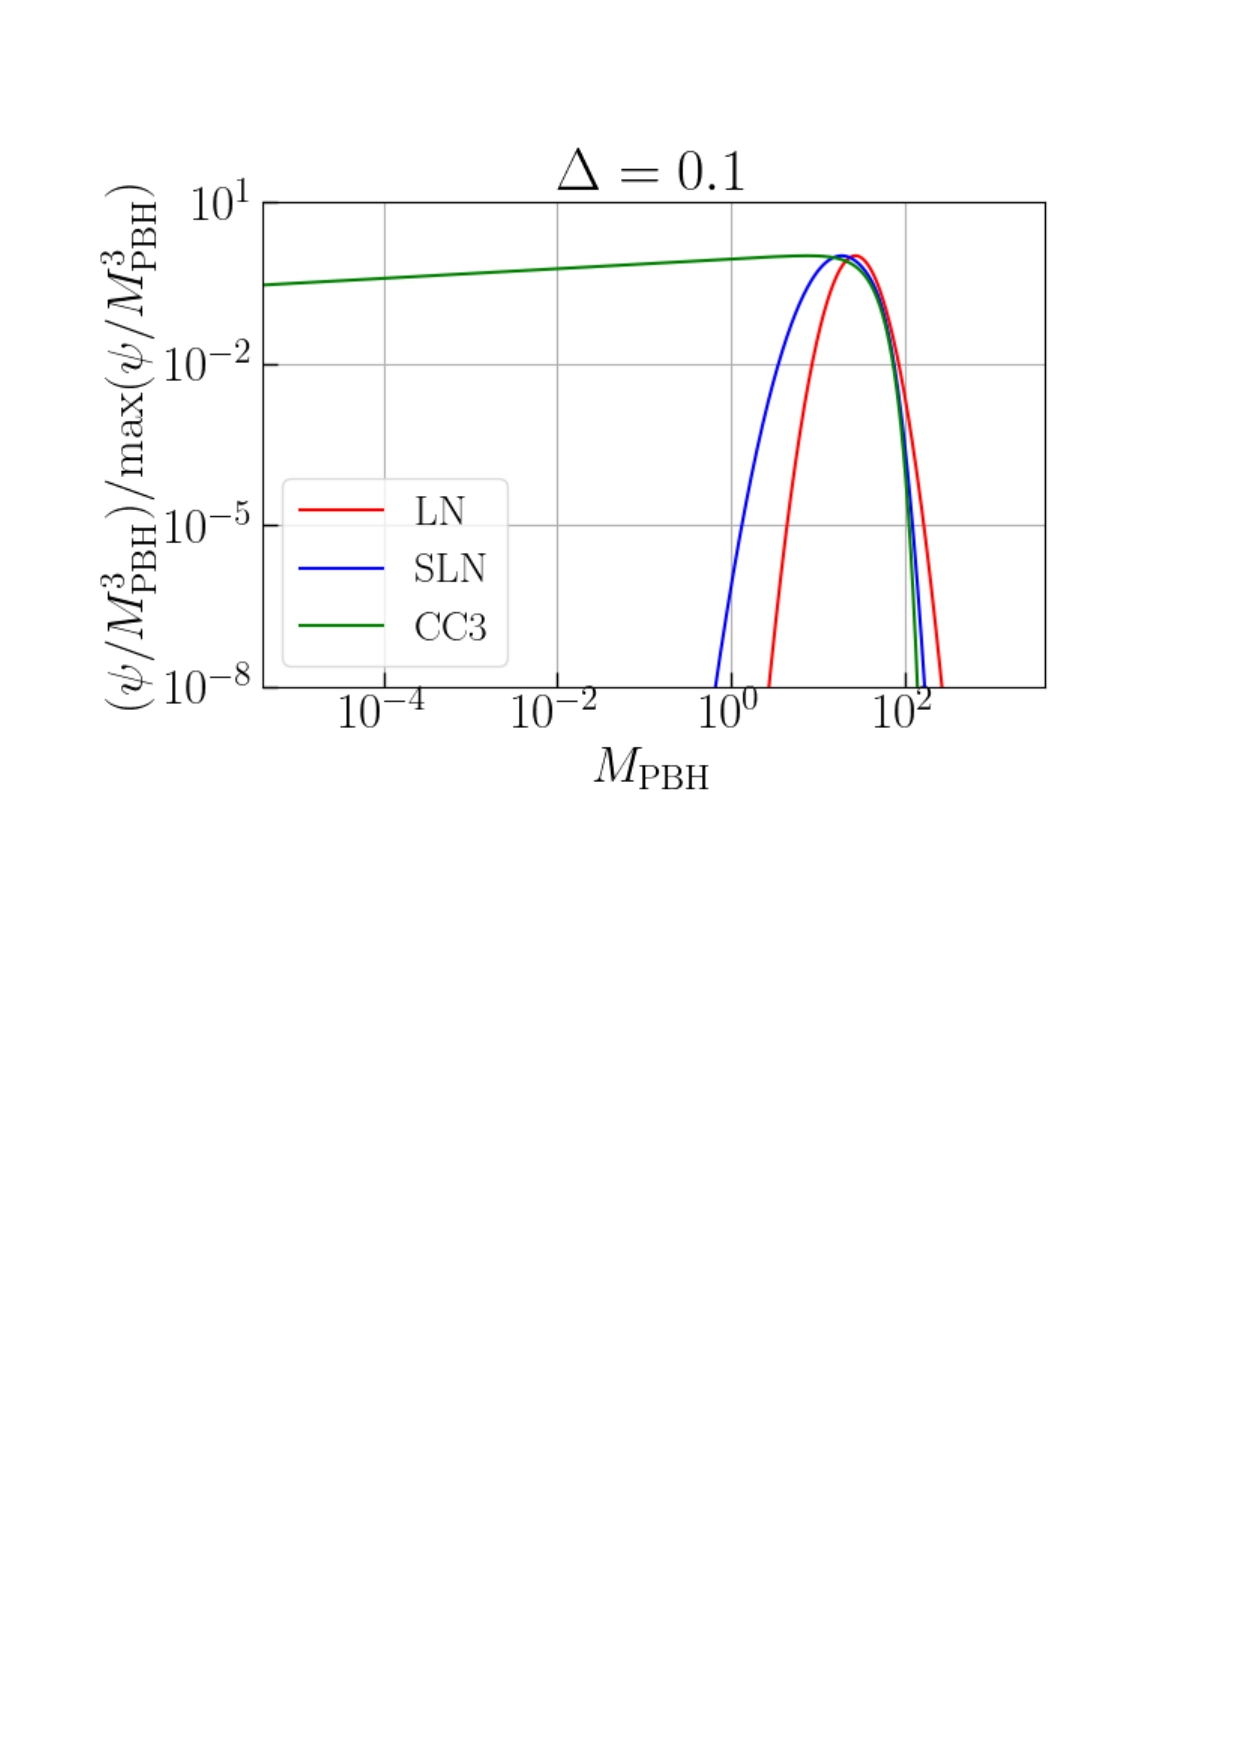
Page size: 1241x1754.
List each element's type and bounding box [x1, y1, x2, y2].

picture [48, 94, 1099, 845]
